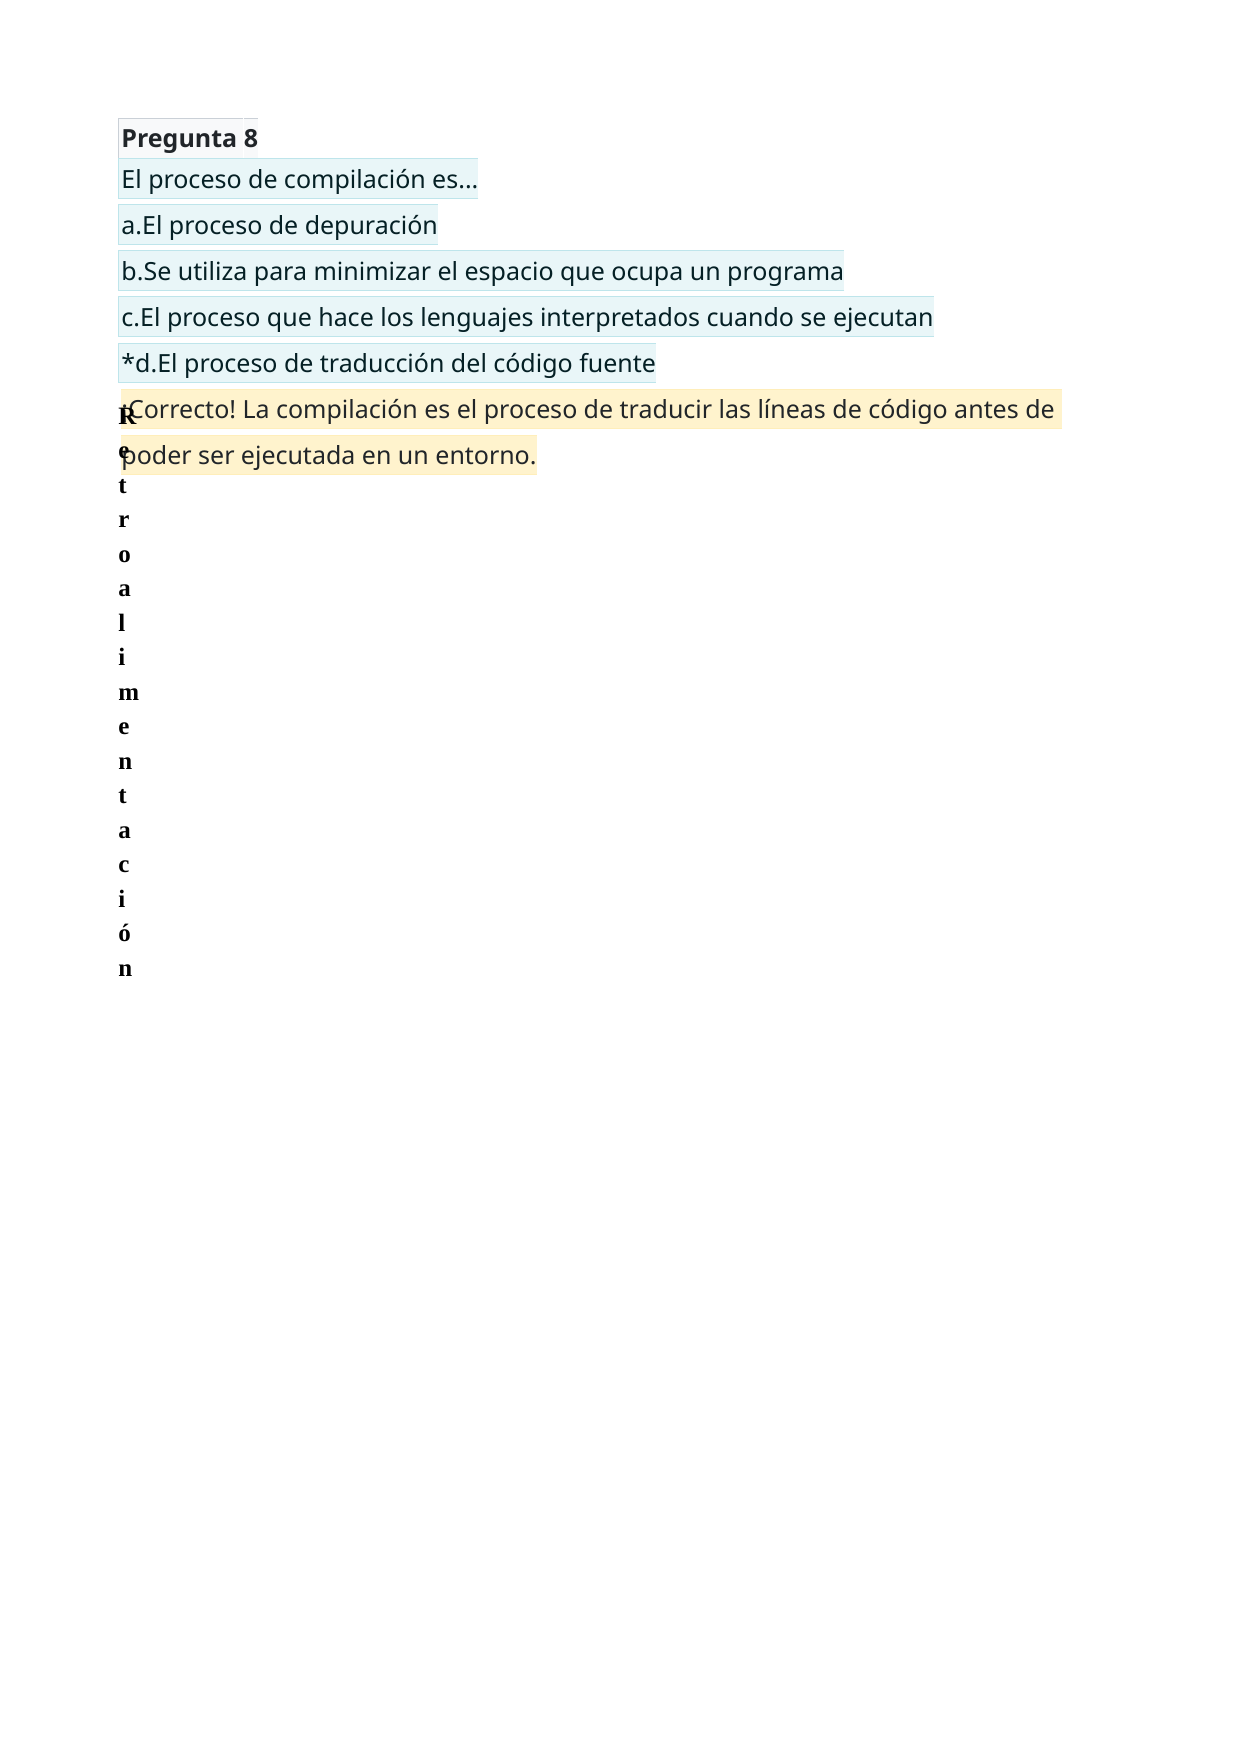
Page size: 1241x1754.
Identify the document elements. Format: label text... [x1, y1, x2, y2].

text El proceso de compilación es... [119, 158, 1122, 198]
subtitle Pregunta 8 [119, 118, 1122, 158]
text a.El proceso de depuración [119, 204, 1122, 244]
text ¡Correcto! La compilación es el proceso de traducir las líneas de código antes de poder ser ejecutada en un entorno. [118, 388, 1122, 474]
text c.El proceso que hace los lenguajes interpretados cuando se ejecutan [119, 296, 1122, 336]
text b.Se utiliza para minimizar el espacio que ocupa un programa [119, 250, 1122, 290]
text *d.El proceso de traducción del código fuente [118, 342, 1122, 382]
